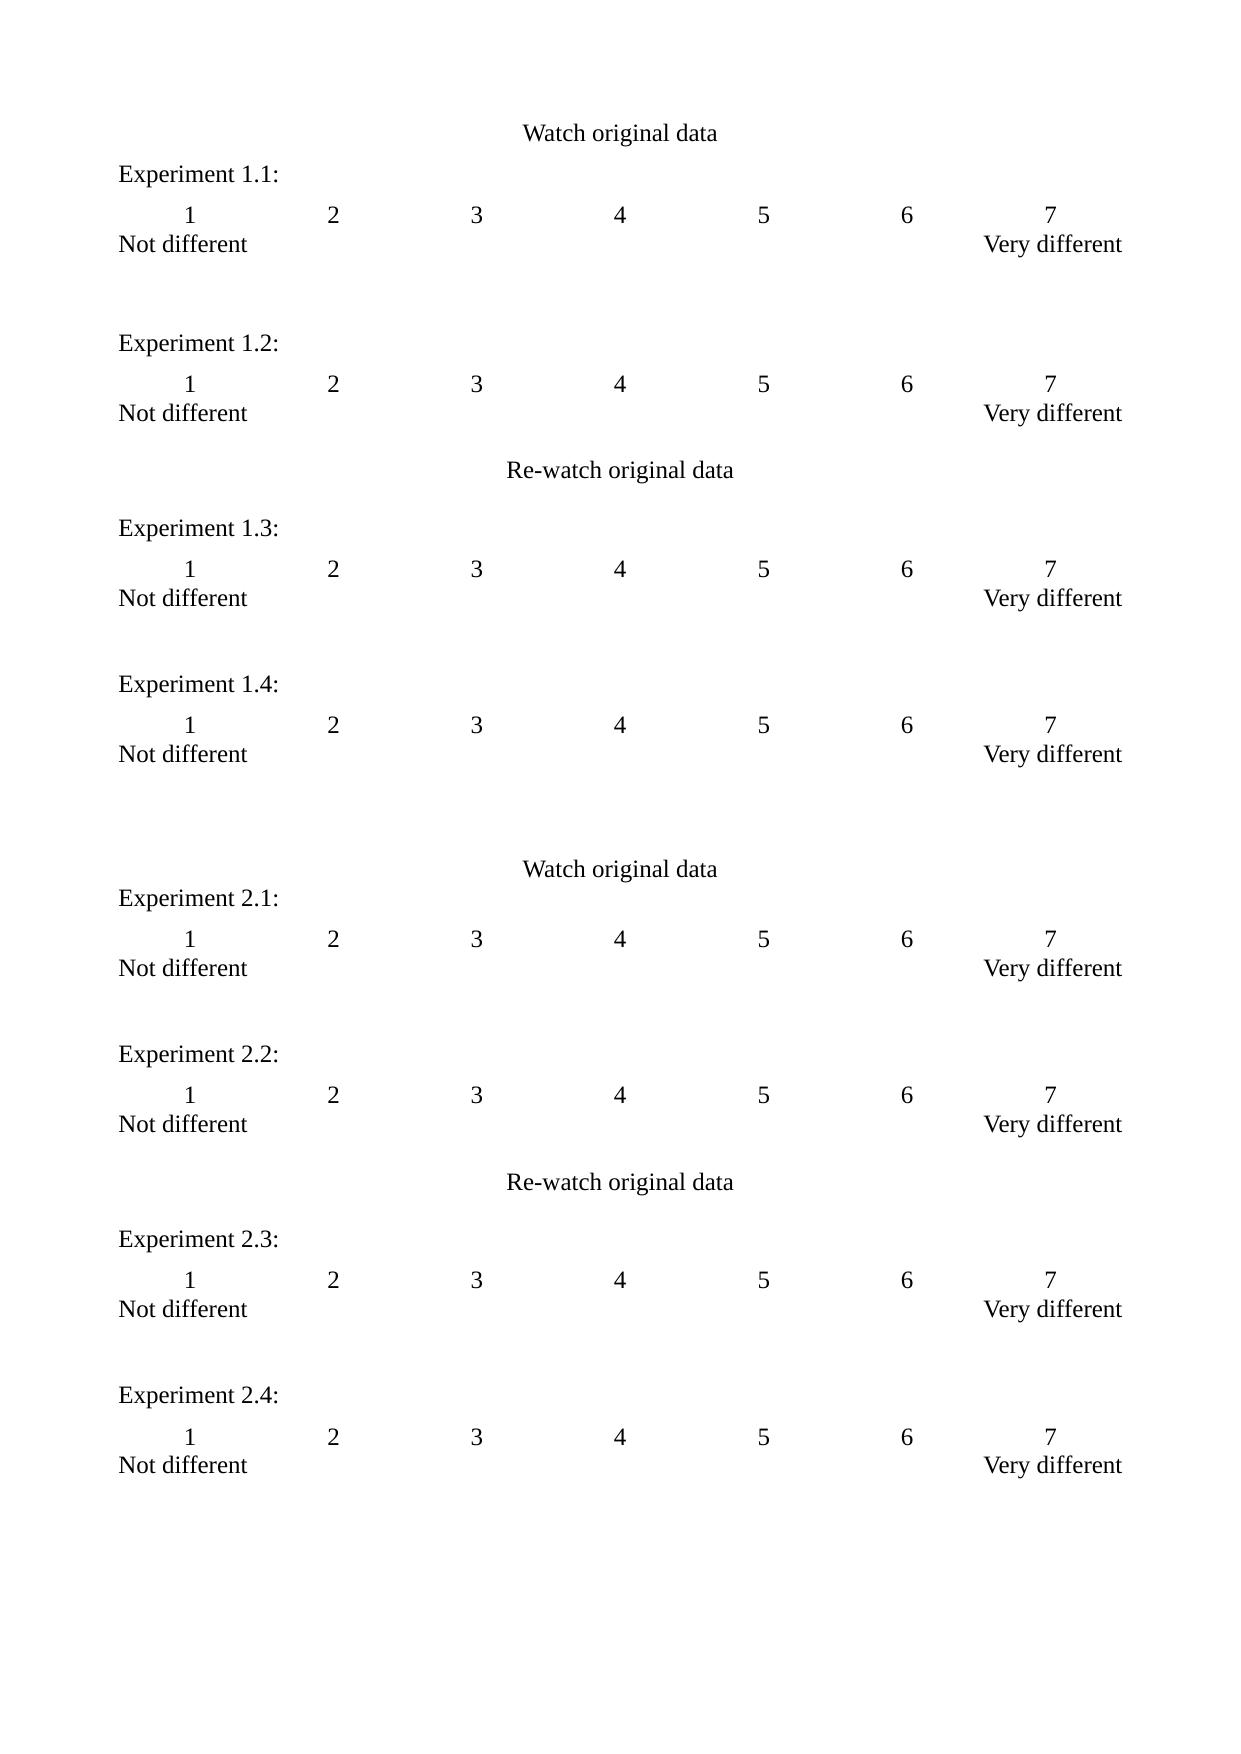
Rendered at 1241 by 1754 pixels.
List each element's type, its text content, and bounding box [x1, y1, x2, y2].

table_header 2 [261, 554, 405, 583]
text Experiment 2.1: [118, 883, 1122, 912]
table_cell Not different [118, 1294, 405, 1323]
table_cell [405, 1109, 548, 1138]
table_header 1 [118, 554, 261, 583]
table_cell Very different [835, 229, 1122, 258]
table_header 5 [692, 201, 835, 229]
table_header 6 [835, 554, 978, 583]
table_cell [548, 1451, 692, 1479]
text Re-watch original data [118, 456, 1122, 484]
table_cell [692, 739, 835, 768]
table_cell Not different [118, 739, 405, 768]
table_cell [548, 583, 692, 612]
table_header 3 [405, 1081, 548, 1109]
table_header 1 [118, 1422, 261, 1451]
table_cell Not different [118, 583, 405, 612]
table_header 3 [405, 369, 548, 398]
table_cell Very different [835, 953, 1122, 982]
table_header 2 [261, 1422, 405, 1451]
text Experiment 2.3: [118, 1224, 1122, 1253]
text Experiment 1.4: [118, 669, 1122, 698]
table_cell [405, 229, 548, 258]
table_cell Very different [835, 739, 1122, 768]
table_header 4 [548, 711, 692, 739]
table_cell [405, 1451, 548, 1479]
table_cell [692, 953, 835, 982]
table_header 3 [405, 1422, 548, 1451]
table_header 1 [118, 711, 261, 739]
table_cell [692, 1451, 835, 1479]
table_header 7 [979, 711, 1122, 739]
table_header 5 [692, 1266, 835, 1294]
table_header 6 [835, 711, 978, 739]
table_cell Very different [835, 1451, 1122, 1479]
table_cell [548, 953, 692, 982]
text Experiment 1.1: [118, 159, 1122, 188]
text Experiment 2.4: [118, 1381, 1122, 1409]
table_header 3 [405, 554, 548, 583]
table_header 7 [979, 924, 1122, 953]
table_header 6 [835, 201, 978, 229]
table_cell [692, 229, 835, 258]
table_header 3 [405, 201, 548, 229]
table_header 4 [548, 554, 692, 583]
table_cell [405, 583, 548, 612]
table_header 4 [548, 201, 692, 229]
table_header 2 [261, 201, 405, 229]
text Experiment 2.2: [118, 1039, 1122, 1068]
table_header 7 [979, 554, 1122, 583]
text Experiment 1.2: [118, 328, 1122, 357]
table_header 7 [979, 1422, 1122, 1451]
table_header 4 [548, 369, 692, 398]
table_cell [548, 398, 692, 427]
table_header 6 [835, 1081, 978, 1109]
table_header 5 [692, 1081, 835, 1109]
table_header 4 [548, 1081, 692, 1109]
table_header 1 [118, 924, 261, 953]
table_cell [692, 1109, 835, 1138]
text Watch original data [118, 854, 1122, 883]
table_header 5 [692, 369, 835, 398]
table_header 3 [405, 711, 548, 739]
table_header 5 [692, 924, 835, 953]
table_cell [548, 739, 692, 768]
table_header 4 [548, 1266, 692, 1294]
table_header 2 [261, 1081, 405, 1109]
table_header 5 [692, 554, 835, 583]
table_header 3 [405, 1266, 548, 1294]
table_cell Very different [835, 1109, 1122, 1138]
table_header 1 [118, 1081, 261, 1109]
table_cell [548, 1294, 692, 1323]
text Watch original data [118, 118, 1122, 147]
table_cell [405, 739, 548, 768]
table_header 6 [835, 1422, 978, 1451]
table_cell [692, 583, 835, 612]
table_cell Not different [118, 953, 405, 982]
table_header 7 [979, 201, 1122, 229]
table_header 5 [692, 711, 835, 739]
table_cell [405, 953, 548, 982]
table_cell [548, 229, 692, 258]
table_header 1 [118, 369, 261, 398]
table_header 7 [979, 1266, 1122, 1294]
table_header 1 [118, 1266, 261, 1294]
table_header 1 [118, 201, 261, 229]
table_header 6 [835, 1266, 978, 1294]
table_cell [405, 398, 548, 427]
table_cell Not different [118, 1451, 405, 1479]
text Re-watch original data [118, 1167, 1122, 1196]
table_header 7 [979, 1081, 1122, 1109]
table_header 6 [835, 369, 978, 398]
table_header 3 [405, 924, 548, 953]
table_cell Not different [118, 229, 405, 258]
table_header 2 [261, 924, 405, 953]
table_header 4 [548, 924, 692, 953]
table_header 2 [261, 711, 405, 739]
table_header 2 [261, 1266, 405, 1294]
table_cell Very different [835, 583, 1122, 612]
table_cell [548, 1109, 692, 1138]
table_cell [692, 1294, 835, 1323]
table_cell [405, 1294, 548, 1323]
table_cell Not different [118, 398, 405, 427]
table_header 7 [979, 369, 1122, 398]
table_cell Very different [835, 1294, 1122, 1323]
table_cell Very different [835, 398, 1122, 427]
table_header 2 [261, 369, 405, 398]
text Experiment 1.3: [118, 513, 1122, 542]
table_cell [692, 398, 835, 427]
table_header 5 [692, 1422, 835, 1451]
table_header 6 [835, 924, 978, 953]
table_header 4 [548, 1422, 692, 1451]
table_cell Not different [118, 1109, 405, 1138]
